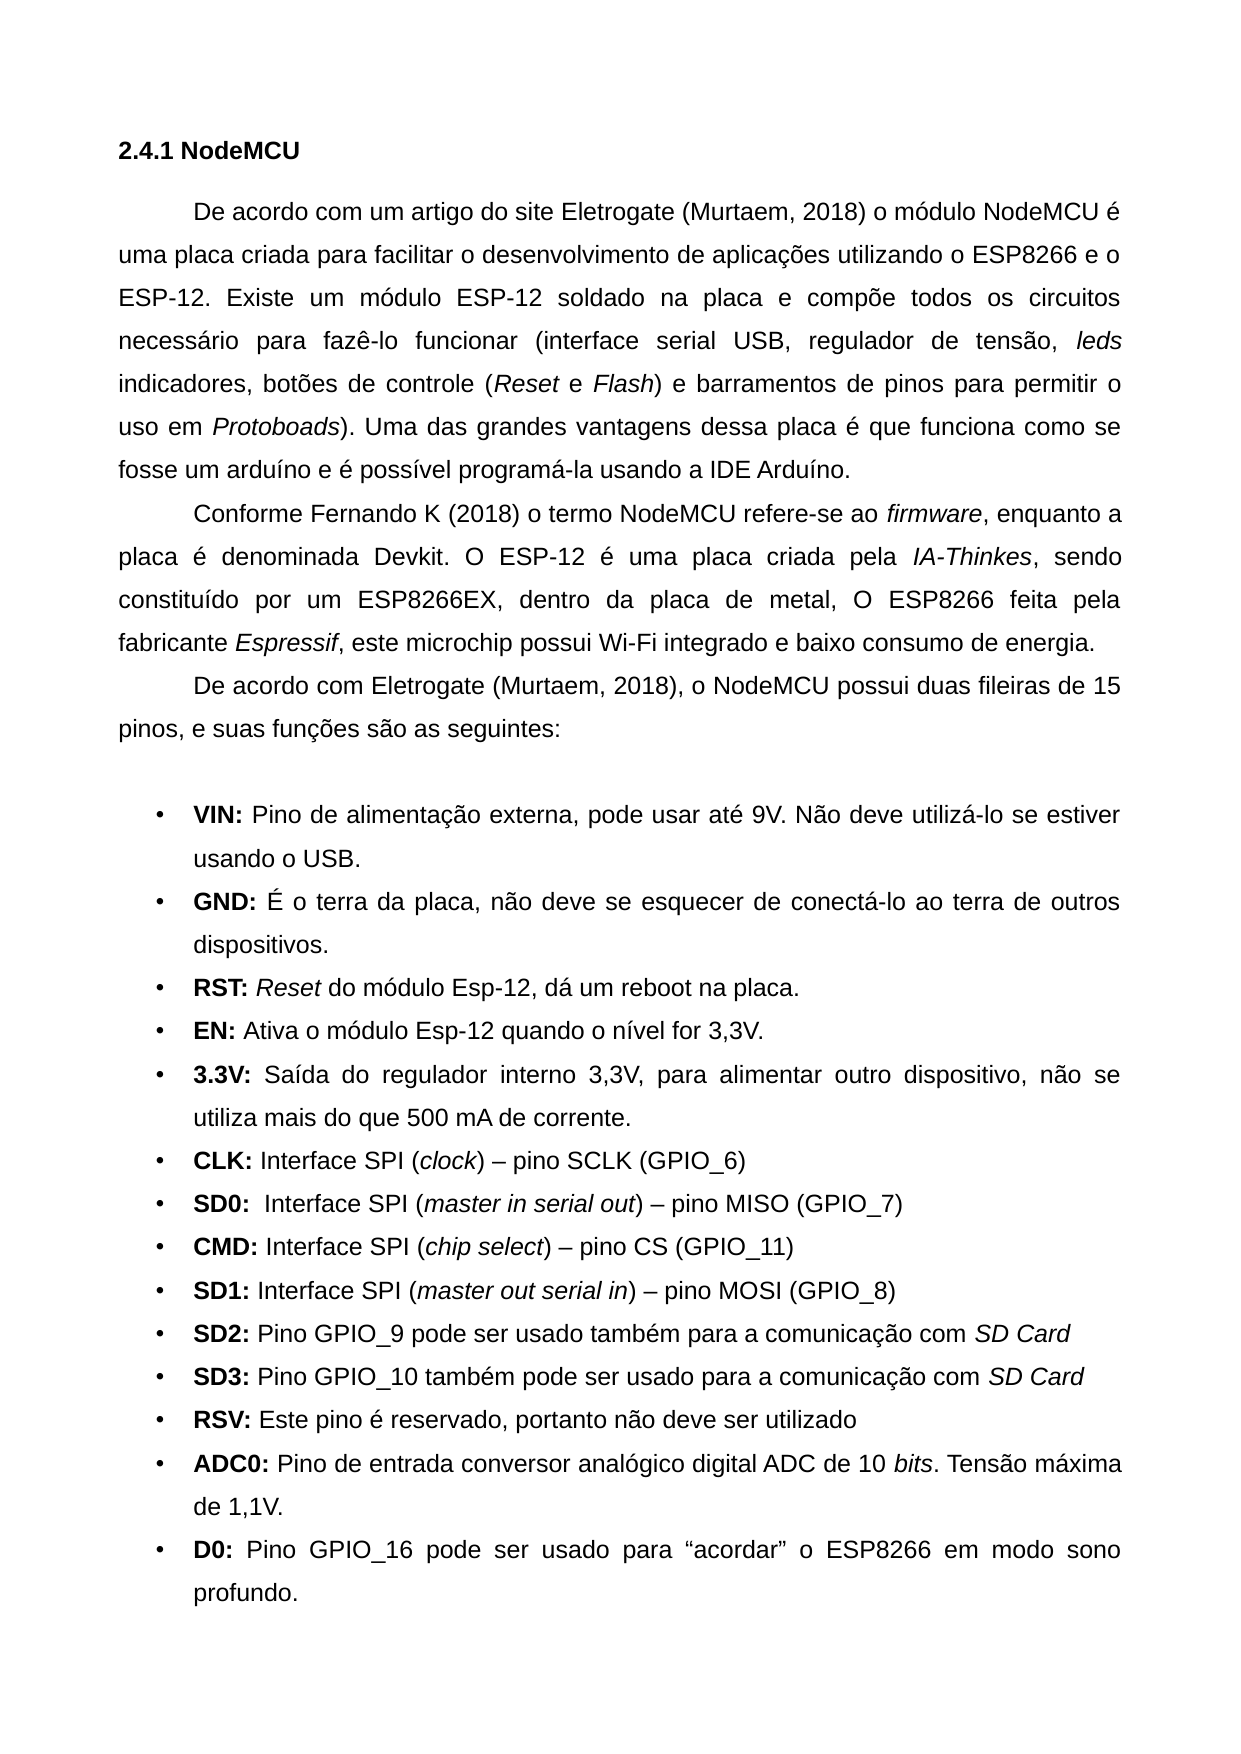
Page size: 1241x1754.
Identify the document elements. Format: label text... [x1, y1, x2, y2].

subtitle 2.4.1 NodeMCU [118, 136, 1122, 164]
list VIN: Pino de alimentação externa, pode usar até 9V. Não deve utilizá-lo se estiver usando o USB. [156, 800, 1122, 872]
list CLK: Interface SPI (clock) – pino SCLK (GPIO_6) [156, 1146, 1122, 1175]
text De acordo com um artigo do site Eletrogate (Murtaem, 2018) o módulo NodeMCU é uma placa criada para facilitar o desenvolvimento de aplicações utilizando o ESP8266 e o ESP-12. Existe um módulo ESP-12 soldado na placa e compõe todos os circuitos necessário para fazê-lo funcionar (interface serial USB, regulador de tensão, leds indicadores, botões de controle (Reset e Flash) e barramentos de pinos para permitir o uso em Protoboads). Uma das grandes vantagens dessa placa é que funciona como se fosse um arduíno e é possível programá-la usando a IDE Arduíno. [118, 197, 1122, 484]
list CMD: Interface SPI (chip select) – pino CS (GPIO_11) [156, 1232, 1122, 1261]
list SD1: Interface SPI (master out serial in) – pino MOSI (GPIO_8) [156, 1276, 1122, 1304]
text Conforme Fernando K (2018) o termo NodeMCU refere-se ao firmware, enquanto a placa é denominada Devkit. O ESP-12 é uma placa criada pela IA-Thinkes, sendo constituído por um ESP8266EX, dentro da placa de metal, O ESP8266 feita pela fabricante Espressif, este microchip possui Wi-Fi integrado e baixo consumo de energia. [118, 498, 1122, 657]
text De acordo com Eletrogate (Murtaem, 2018), o NodeMCU possui duas fileiras de 15 pinos, e suas funções são as seguintes: [118, 671, 1122, 743]
list SD3: Pino GPIO_10 também pode ser usado para a comunicação com SD Card [156, 1362, 1122, 1391]
list SD0: Interface SPI (master in serial out) – pino MISO (GPIO_7) [156, 1189, 1122, 1218]
list RSV: Este pino é reservado, portanto não deve ser utilizado [156, 1405, 1122, 1434]
list EN: Ativa o módulo Esp-12 quando o nível for 3,3V. [156, 1016, 1122, 1045]
list D0: Pino GPIO_16 pode ser usado para “acordar” o ESP8266 em modo sono profundo. [156, 1535, 1122, 1607]
list ADC0: Pino de entrada conversor analógico digital ADC de 10 bits. Tensão máxima de 1,1V. [156, 1448, 1122, 1521]
list 3.3V: Saída do regulador interno 3,3V, para alimentar outro dispositivo, não se utiliza mais do que 500 mA de corrente. [156, 1059, 1122, 1132]
list RST: Reset do módulo Esp-12, dá um reboot na placa. [156, 973, 1122, 1002]
list GND: É o terra da placa, não deve se esquecer de conectá-lo ao terra de outros dispositivos. [156, 887, 1122, 959]
list SD2: Pino GPIO_9 pode ser usado também para a comunicação com SD Card [156, 1319, 1122, 1348]
